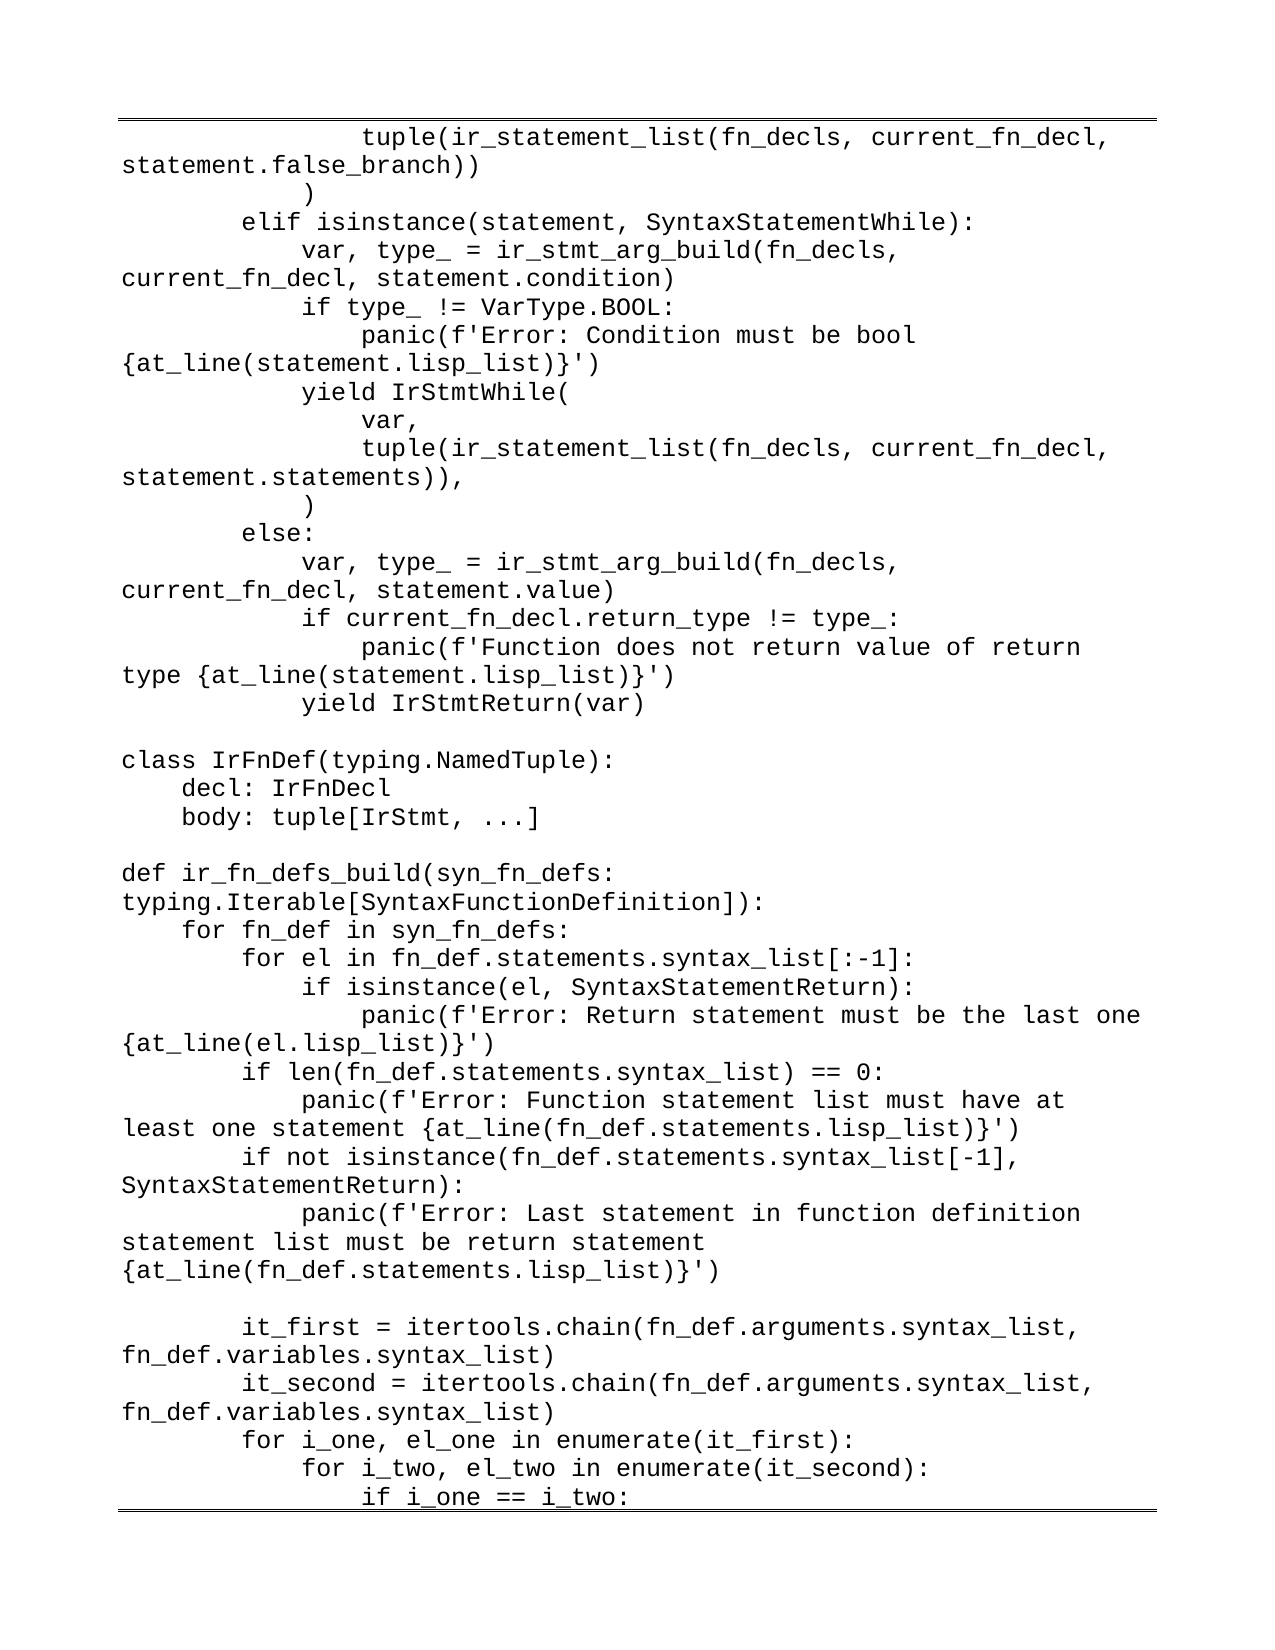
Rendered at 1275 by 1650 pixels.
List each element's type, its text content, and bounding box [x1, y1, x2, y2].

text else: [118, 515, 1157, 543]
text if current_fn_decl.return_type != type_: [118, 600, 1157, 628]
text if len(fn_def.statements.syntax_list) == 0: [118, 1053, 1157, 1081]
text panic(f'Function does not return value of return type {at_line(statement.lisp_list)}') [118, 628, 1157, 685]
text if type_ != VarType.BOOL: [118, 288, 1157, 316]
text panic(f'Error: Condition must be bool {at_line(statement.lisp_list)}') [118, 316, 1157, 373]
text it_first = itertools.chain(fn_def.arguments.syntax_list, fn_def.variables.syntax_list) [118, 1308, 1157, 1365]
text ) [118, 486, 1157, 515]
text tuple(ir_statement_list(fn_decls, current_fn_decl, statement.false_branch)) [118, 121, 1157, 175]
text decl: IrFnDecl [118, 770, 1157, 798]
text var, type_ = ir_stmt_arg_build(fn_decls, current_fn_decl, statement.condition) [118, 231, 1157, 288]
text for fn_def in syn_fn_defs: [118, 911, 1157, 940]
text if isinstance(el, SyntaxStatementReturn): [118, 968, 1157, 996]
text var, type_ = ir_stmt_arg_build(fn_decls, current_fn_decl, statement.value) [118, 543, 1157, 600]
text body: tuple[IrStmt, ...] [118, 798, 1157, 832]
text def ir_fn_defs_build(syn_fn_defs: typing.Iterable[SyntaxFunctionDefinition]): [118, 855, 1157, 911]
text ) [118, 175, 1157, 203]
text var, [118, 401, 1157, 430]
text tuple(ir_statement_list(fn_decls, current_fn_decl, statement.statements)), [118, 430, 1157, 486]
text if i_one == i_two: [118, 1478, 1157, 1509]
text panic(f'Error: Last statement in function definition statement list must be return statement {at_line(fn_def.statements.lisp_list)}') [118, 1195, 1157, 1286]
text panic(f'Error: Function statement list must have at least one statement {at_line(fn_def.statements.lisp_list)}') [118, 1081, 1157, 1138]
text if not isinstance(fn_def.statements.syntax_list[-1], SyntaxStatementReturn): [118, 1138, 1157, 1195]
text it_second = itertools.chain(fn_def.arguments.syntax_list, fn_def.variables.syntax_list) [118, 1365, 1157, 1421]
text elif isinstance(statement, SyntaxStatementWhile): [118, 203, 1157, 231]
text yield IrStmtWhile( [118, 373, 1157, 401]
text for el in fn_def.statements.syntax_list[:-1]: [118, 940, 1157, 968]
text for i_one, el_one in enumerate(it_first): [118, 1421, 1157, 1450]
text panic(f'Error: Return statement must be the last one {at_line(el.lisp_list)}') [118, 996, 1157, 1053]
text for i_two, el_two in enumerate(it_second): [118, 1450, 1157, 1478]
text class IrFnDef(typing.NamedTuple): [118, 741, 1157, 770]
text yield IrStmtReturn(var) [118, 685, 1157, 719]
